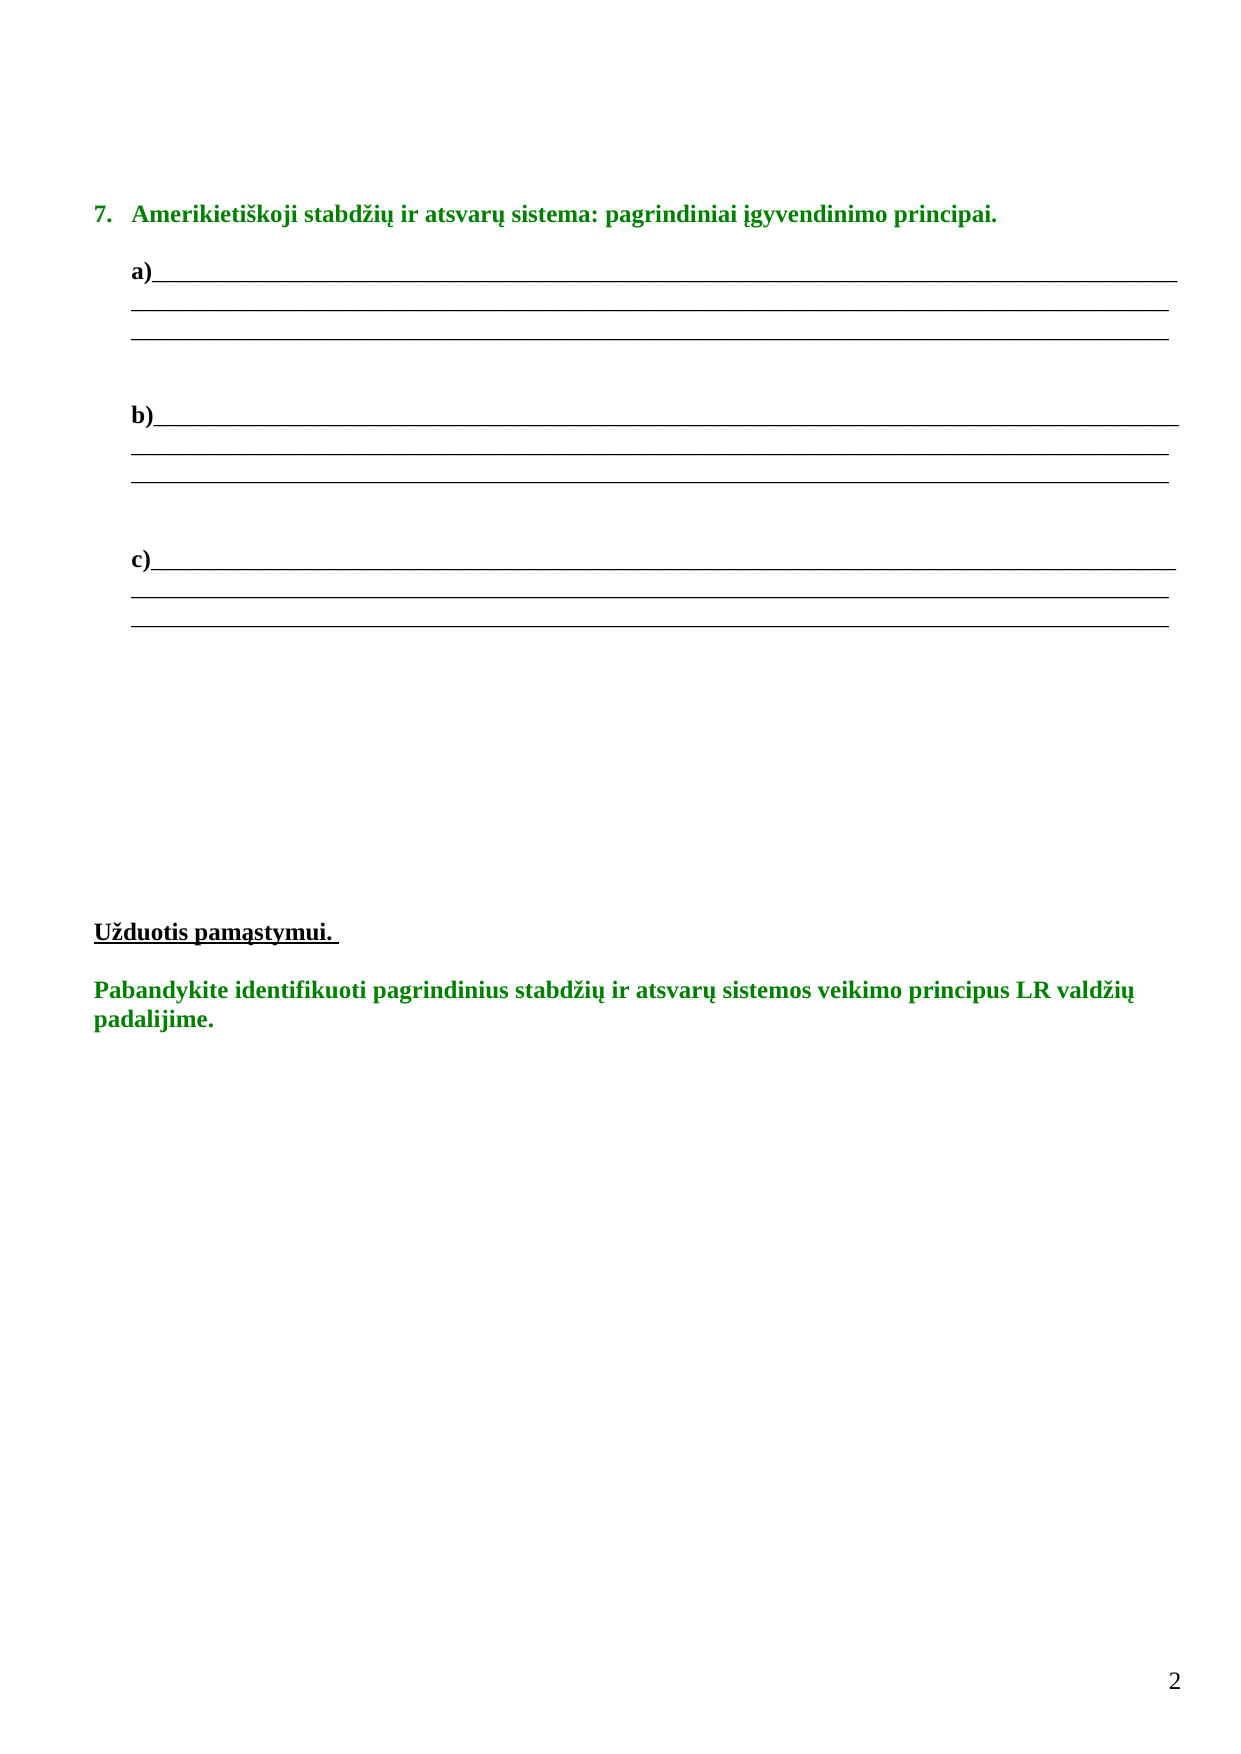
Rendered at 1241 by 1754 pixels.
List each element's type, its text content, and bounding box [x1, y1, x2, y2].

list Amerikietiškoji stabdžių ir atsvarų sistema: pagrindiniai įgyvendinimo principai. [94, 199, 1181, 227]
text c)________________________________________________________________________________________________________________________________________________________________________________________________________________________________________________________ [131, 544, 1181, 630]
text b)________________________________________________________________________________________________________________________________________________________________________________________________________________________________________________________ [131, 400, 1181, 486]
text a)________________________________________________________________________________________________________________________________________________________________________________________________________________________________________________________ [131, 256, 1181, 342]
text Pabandykite identifikuoti pagrindinius stabdžių ir atsvarų sistemos veikimo principus LR valdžių padalijime. [94, 975, 1181, 1032]
text Užduotis pamąstymui. [94, 917, 1181, 946]
